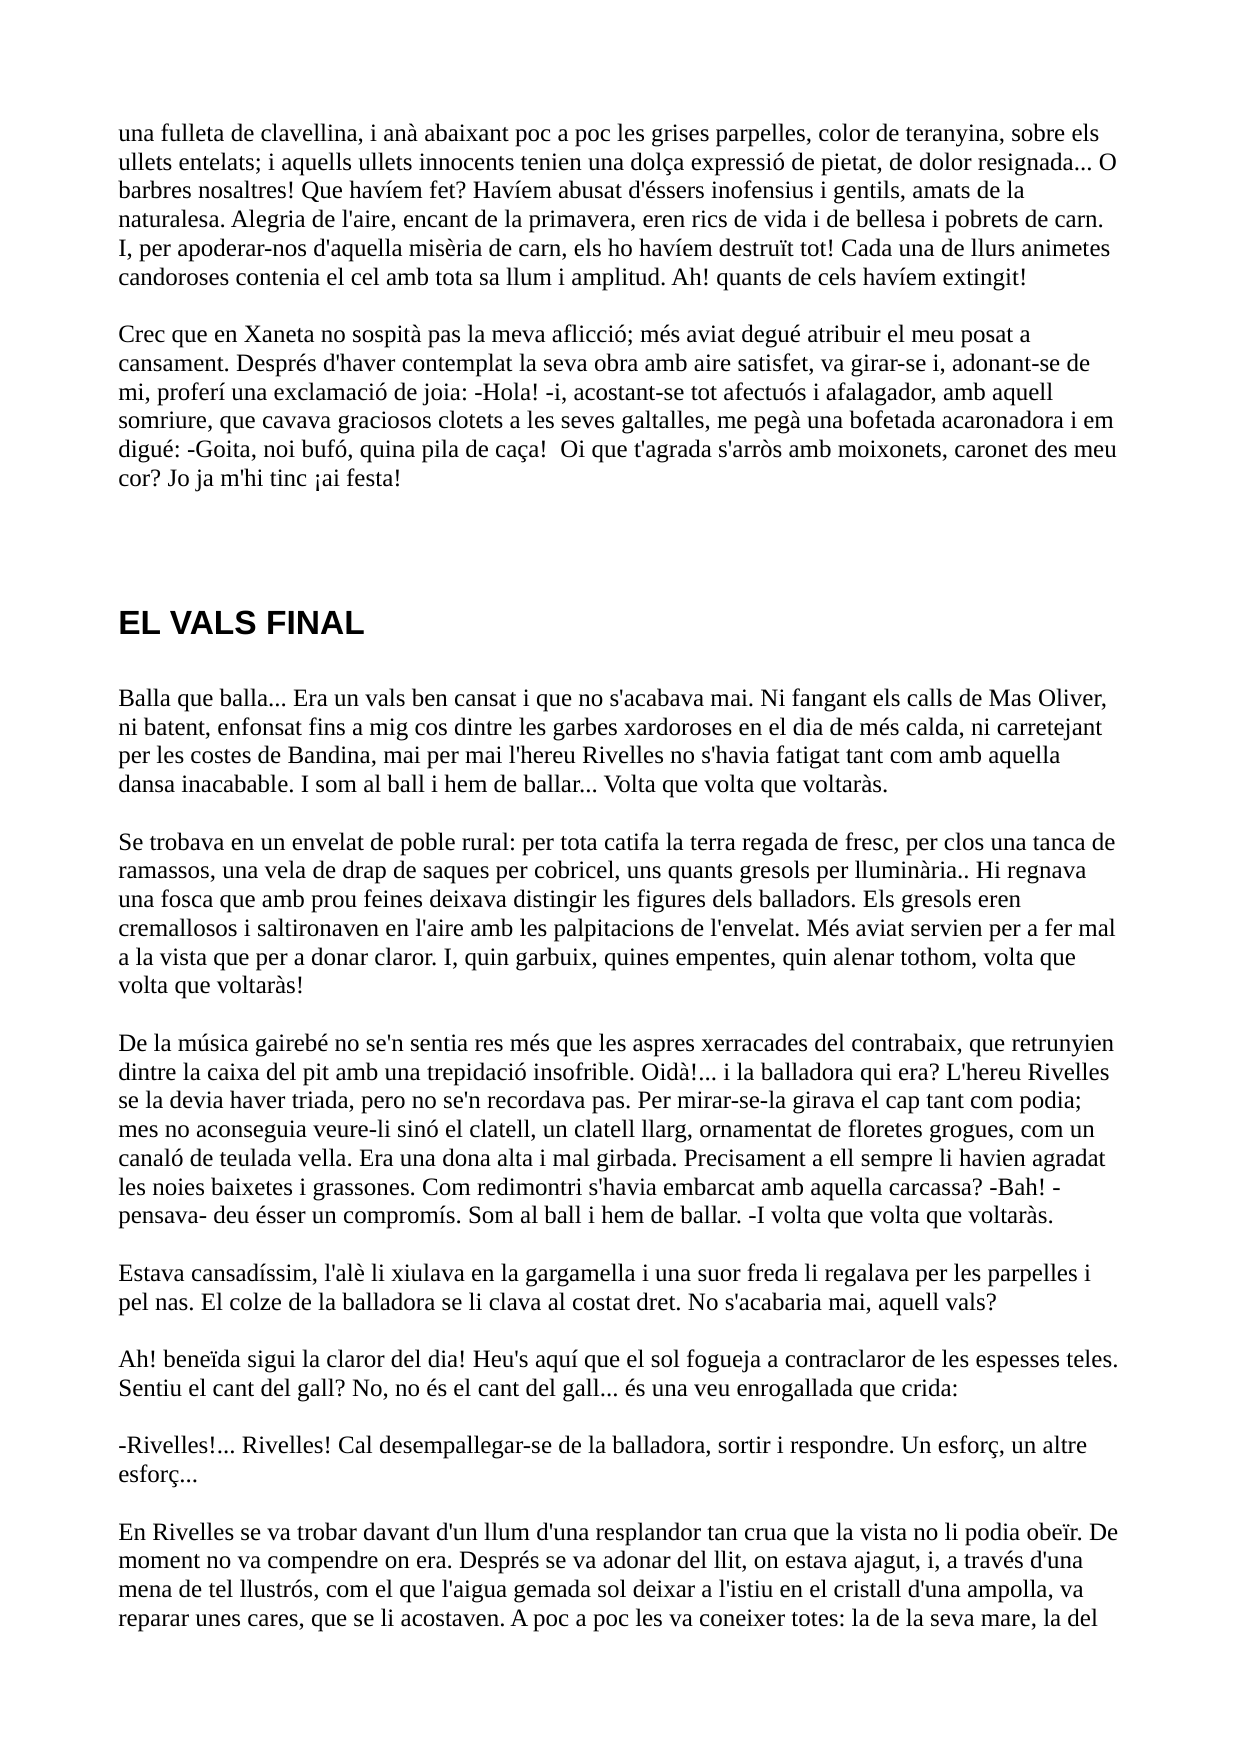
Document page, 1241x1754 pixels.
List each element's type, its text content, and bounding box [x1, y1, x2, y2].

text una fulleta de clavellina, i anà abaixant poc a poc les grises parpelles, color de teranyina, sobre els ullets entelats; i aquells ullets innocents tenien una dolça expressió de pietat, de dolor resignada... O barbres nosaltres! Que havíem fet? Havíem abusat d'éssers inofensius i gentils, amats de la naturalesa. Alegria de l'aire, encant de la primavera, eren rics de vida i de bellesa i pobrets de carn. I, per apoderar-nos d'aquella misèria de carn, els ho havíem destruït tot! Cada una de llurs animetes candoroses contenia el cel amb tota sa llum i amplitud. Ah! quants de cels havíem extingit! [118, 118, 1122, 291]
subtitle EL VALS FINAL [118, 603, 1122, 642]
text Estava cansadíssim, l'alè li xiulava en la gargamella i una suor freda li regalava per les parpelles i pel nas. El colze de la balladora se li clava al costat dret. No s'acabaria mai, aquell vals? [118, 1258, 1122, 1316]
text -Rivelles!... Rivelles! Cal desempallegar-se de la balladora, sortir i respondre. Un esforç, un altre esforç... [118, 1431, 1122, 1488]
text En Rivelles se va trobar davant d'un llum d'una resplandor tan crua que la vista no li podia obeïr. De moment no va compendre on era. Després se va adonar del llit, on estava ajagut, i, a través d'una mena de tel llustrós, com el que l'aigua gemada sol deixar a l'istiu en el cristall d'una ampolla, va reparar unes cares, que se li acostaven. A poc a poc les va coneixer totes: la de la seva mare, la del [118, 1517, 1122, 1632]
text Crec que en Xaneta no sospità pas la meva aflicció; més aviat degué atribuir el meu posat a cansament. Després d'haver contemplat la seva obra amb aire satisfet, va girar-se i, adonant-se de mi, proferí una exclamació de joia: -Hola! -i, acostant-se tot afectuós i afalagador, amb aquell somriure, que cavava graciosos clotets a les seves galtalles, me pegà una bofetada acaronadora i em digué: -Goita, noi bufó, quina pila de caça! Oi que t'agrada s'arròs amb moixonets, caronet des meu cor? Jo ja m'hi tinc ¡ai festa! [118, 319, 1122, 492]
text Se trobava en un envelat de poble rural: per tota catifa la terra regada de fresc, per clos una tanca de ramassos, una vela de drap de saques per cobricel, uns quants gresols per lluminària.. Hi regnava una fosca que amb prou feines deixava distingir les figures dels balladors. Els gresols eren cremallosos i saltironaven en l'aire amb les palpitacions de l'envelat. Més aviat servien per a fer mal a la vista que per a donar claror. I, quin garbuix, quines empentes, quin alenar tothom, volta que volta que voltaràs! [118, 827, 1122, 999]
text Ah! beneïda sigui la claror del dia! Heu's aquí que el sol fogueja a contraclaror de les espesses teles. Sentiu el cant del gall? No, no és el cant del gall... és una veu enrogallada que crida: [118, 1344, 1122, 1402]
text De la música gairebé no se'n sentia res més que les aspres xerracades del contrabaix, que retrunyien dintre la caixa del pit amb una trepidació insofrible. Oidà!... i la balladora qui era? L'hereu Rivelles se la devia haver triada, pero no se'n recordava pas. Per mirar-se-la girava el cap tant com podia; mes no aconseguia veure-li sinó el clatell, un clatell llarg, ornamentat de floretes grogues, com un canaló de teulada vella. Era una dona alta i mal girbada. Precisament a ell sempre li havien agradat les noies baixetes i grassones. Com redimontri s'havia embarcat amb aquella carcassa? -Bah! -pensava- deu ésser un compromís. Som al ball i hem de ballar. -I volta que volta que voltaràs. [118, 1028, 1122, 1229]
text Balla que balla... Era un vals ben cansat i que no s'acabava mai. Ni fangant els calls de Mas Oliver, ni batent, enfonsat fins a mig cos dintre les garbes xardoroses en el dia de més calda, ni carretejant per les costes de Bandina, mai per mai l'hereu Rivelles no s'havia fatigat tant com amb aquella dansa inacabable. I som al ball i hem de ballar... Volta que volta que voltaràs. [118, 683, 1122, 798]
